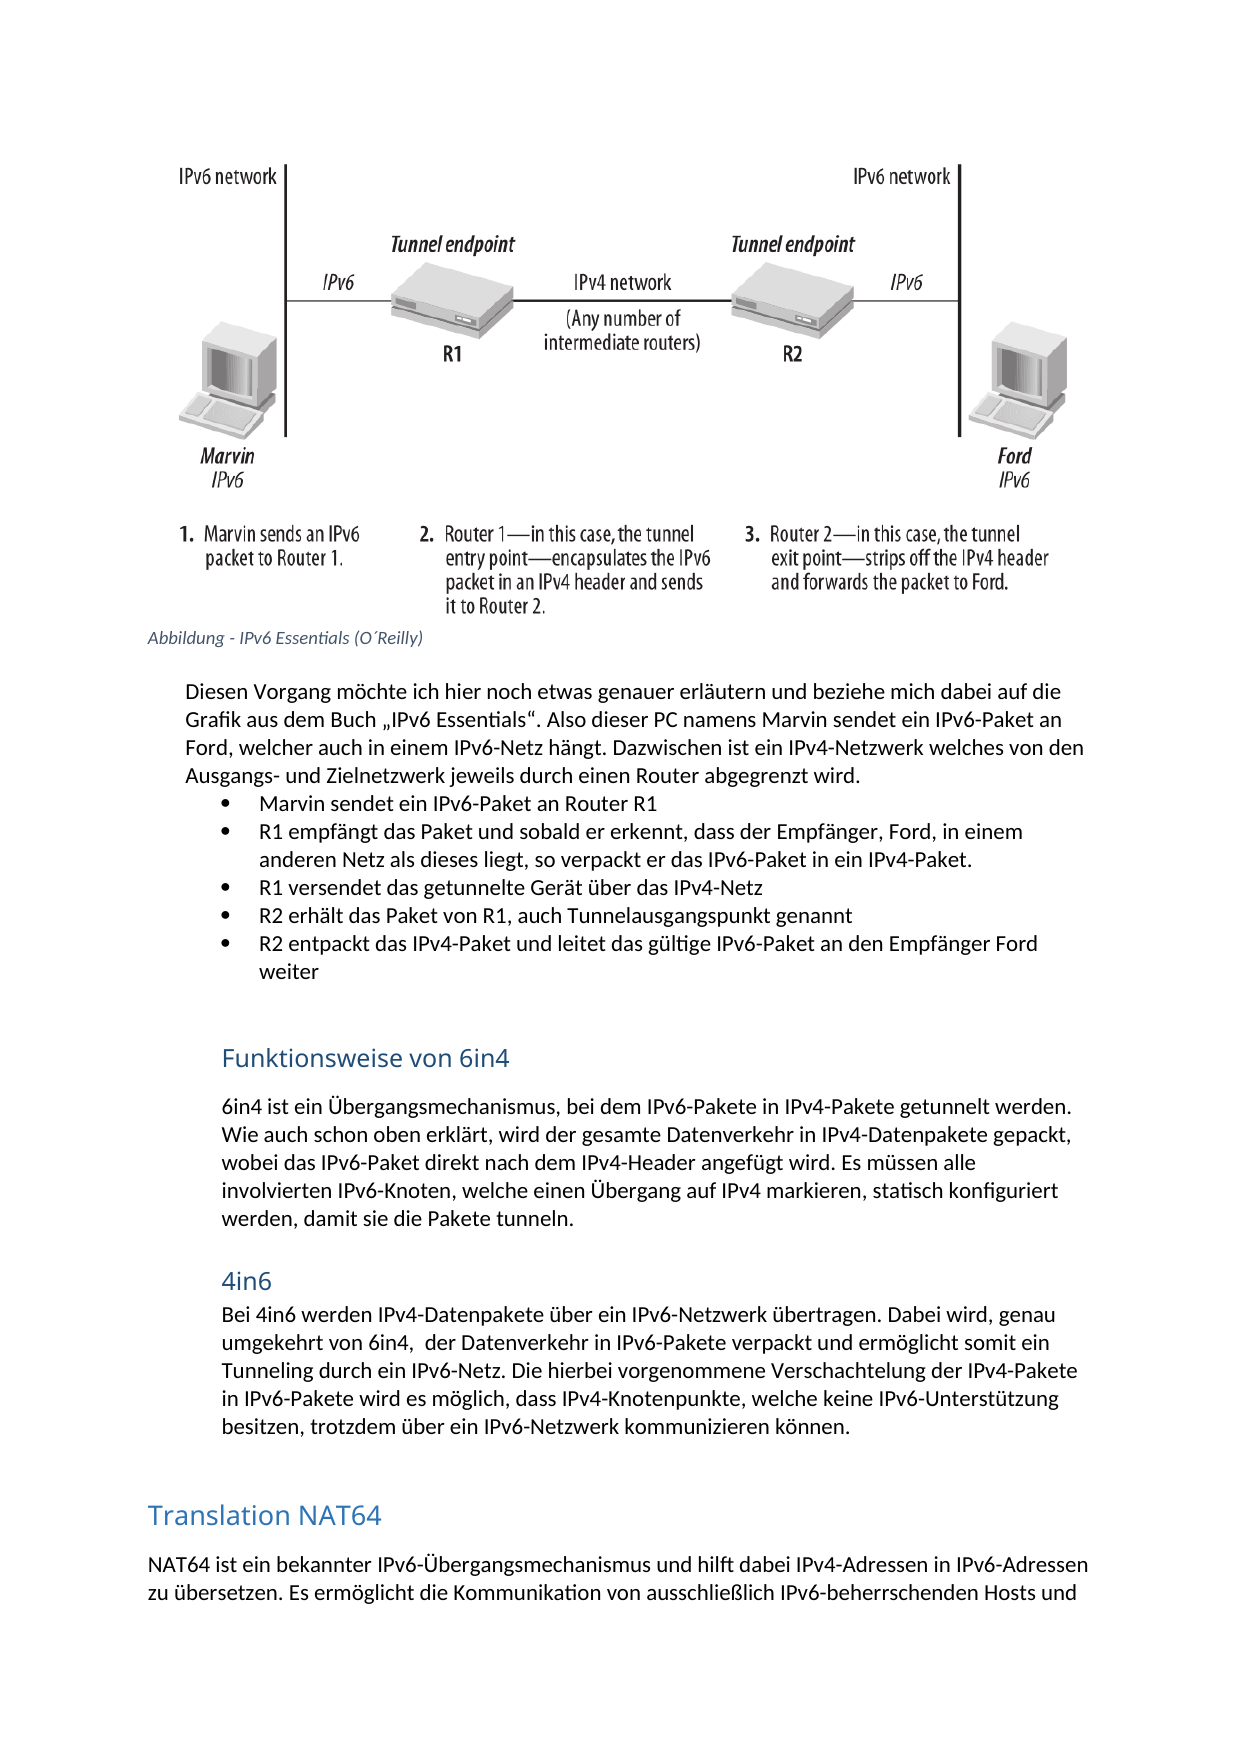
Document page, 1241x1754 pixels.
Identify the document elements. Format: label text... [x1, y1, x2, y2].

list R2 entpackt das IPv4-Paket und leitet das gültige IPv6-Paket an den Empfänger Ford weiter [221, 929, 1093, 985]
subtitle 4in6 [148, 1264, 1093, 1298]
list R2 erhält das Paket von R1, auch Tunnelausgangspunkt genannt [221, 901, 1093, 929]
text 6in4 ist ein Übergangsmechanismus, bei dem IPv6-Pakete in IPv4-Pakete getunnelt werden. [148, 1092, 1093, 1120]
subtitle Translation NAT64 [148, 1497, 1093, 1533]
text Wie auch schon oben erklärt, wird der gesamte Datenverkehr in IPv4-Datenpakete gepackt, wobei das IPv6-Paket direkt nach dem IPv4-Header angefügt wird. Es müssen alle involvierten IPv6-Knoten, welche einen Übergang auf IPv4 markieren, statisch konfiguriert werden, damit sie die Pakete tunneln. [221, 1120, 1093, 1232]
list R1 versendet das getunnelte Gerät über das IPv4-Netz [221, 873, 1093, 901]
list Marvin sendet ein IPv6-Paket an Router R1 [221, 789, 1093, 817]
text Abbildung - IPv6 Essentials (O´Reilly) [148, 626, 1093, 649]
subtitle Funktionsweise von 6in4 [148, 1041, 1093, 1075]
text Bei 4in6 werden IPv4-Datenpakete über ein IPv6-Netzwerk übertragen. Dabei wird, genau umgekehrt von 6in4, der Datenverkehr in IPv6-Pakete verpackt und ermöglicht somit ein Tunneling durch ein IPv6-Netz. Die hierbei vorgenommene Verschachtelung der IPv4-Pakete in IPv6-Pakete wird es möglich, dass IPv4-Knotenpunkte, welche keine IPv6-Unterstützung besitzen, trotzdem über ein IPv6-Netzwerk kommunizieren können. [221, 1300, 1093, 1441]
text NAT64 ist ein bekannter IPv6-Übergangsmechanismus und hilft dabei IPv4-Adressen in IPv6-Adressen zu übersetzen. Es ermöglicht die Kommunikation von ausschließlich IPv6-beherrschenden Hosts und [148, 1550, 1093, 1606]
text Diesen Vorgang möchte ich hier noch etwas genauer erläutern und beziehe mich dabei auf die Grafik aus dem Buch „IPv6 Essentials“. Also dieser PC namens Marvin sendet ein IPv6-Paket an Ford, welcher auch in einem IPv6-Netz hängt. Dazwischen ist ein IPv4-Netzwerk welches von den Ausgangs- und Zielnetzwerk jeweils durch einen Router abgegrenzt wird. [185, 677, 1093, 789]
list R1 empfängt das Paket und sobald er erkennt, dass der Empfänger, Ford, in einem anderen Netz als dieses liegt, so verpackt er das IPv6-Paket in ein IPv4-Paket. [221, 817, 1093, 873]
